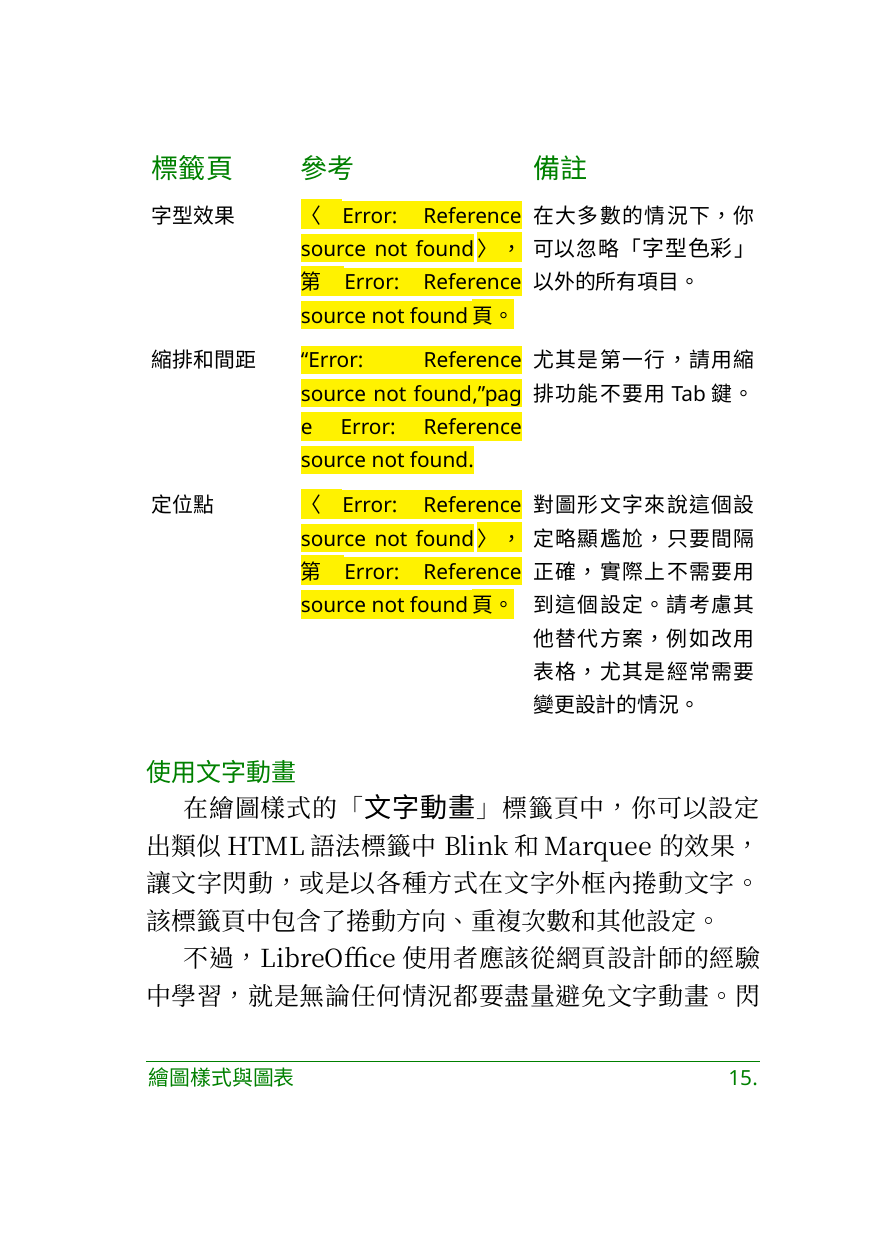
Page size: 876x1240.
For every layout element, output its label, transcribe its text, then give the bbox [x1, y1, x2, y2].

table_cell 縮排和間距 [146, 335, 295, 480]
table_header 參考 [295, 146, 527, 191]
table_header 備註 [528, 146, 760, 191]
text 不過，LibreOffice使用者應該從網頁設計師的經驗中學習，就是無論任何情況都要盡量避免文字動畫。閃 [146, 937, 760, 1012]
table_header 標籤頁 [146, 146, 295, 191]
table_cell 尤其是第一行，請用縮排功能不要用Tab鍵。 [528, 335, 760, 480]
table_cell 字型效果 [146, 191, 295, 335]
text 在繪圖樣式的「文字動畫」標籤頁中，你可以設定出類似HTML語法標籤中 Blink和Marquee 的效果，讓文字閃動，或是以各種方式在文字外框內捲動文字。該標籤頁中包含了捲動方向、重複次數和其他設定。 [146, 787, 760, 937]
table_cell 在大多數的情況下，你可以忽略「字型色彩」以外的所有項目。 [528, 191, 760, 335]
table_cell 〈錯誤：找不到參照來源〉，第錯誤：找不到參照來源頁。 [295, 480, 527, 725]
table_cell “錯誤：找不到參照來源,”page 錯誤：找不到參照來源. [295, 335, 527, 480]
table_cell 對圖形文字來說這個設定略顯尷尬，只要間隔正確，實際上不需要用到這個設定。請考慮其他替代方案，例如改用表格，尤其是經常需要變更設計的情況。 [528, 480, 760, 725]
subtitle 使用文字動畫 [146, 756, 760, 787]
table_cell 〈錯誤：找不到參照來源〉，第錯誤：找不到參照來源頁。 [295, 191, 527, 335]
table_cell 定位點 [146, 480, 295, 725]
